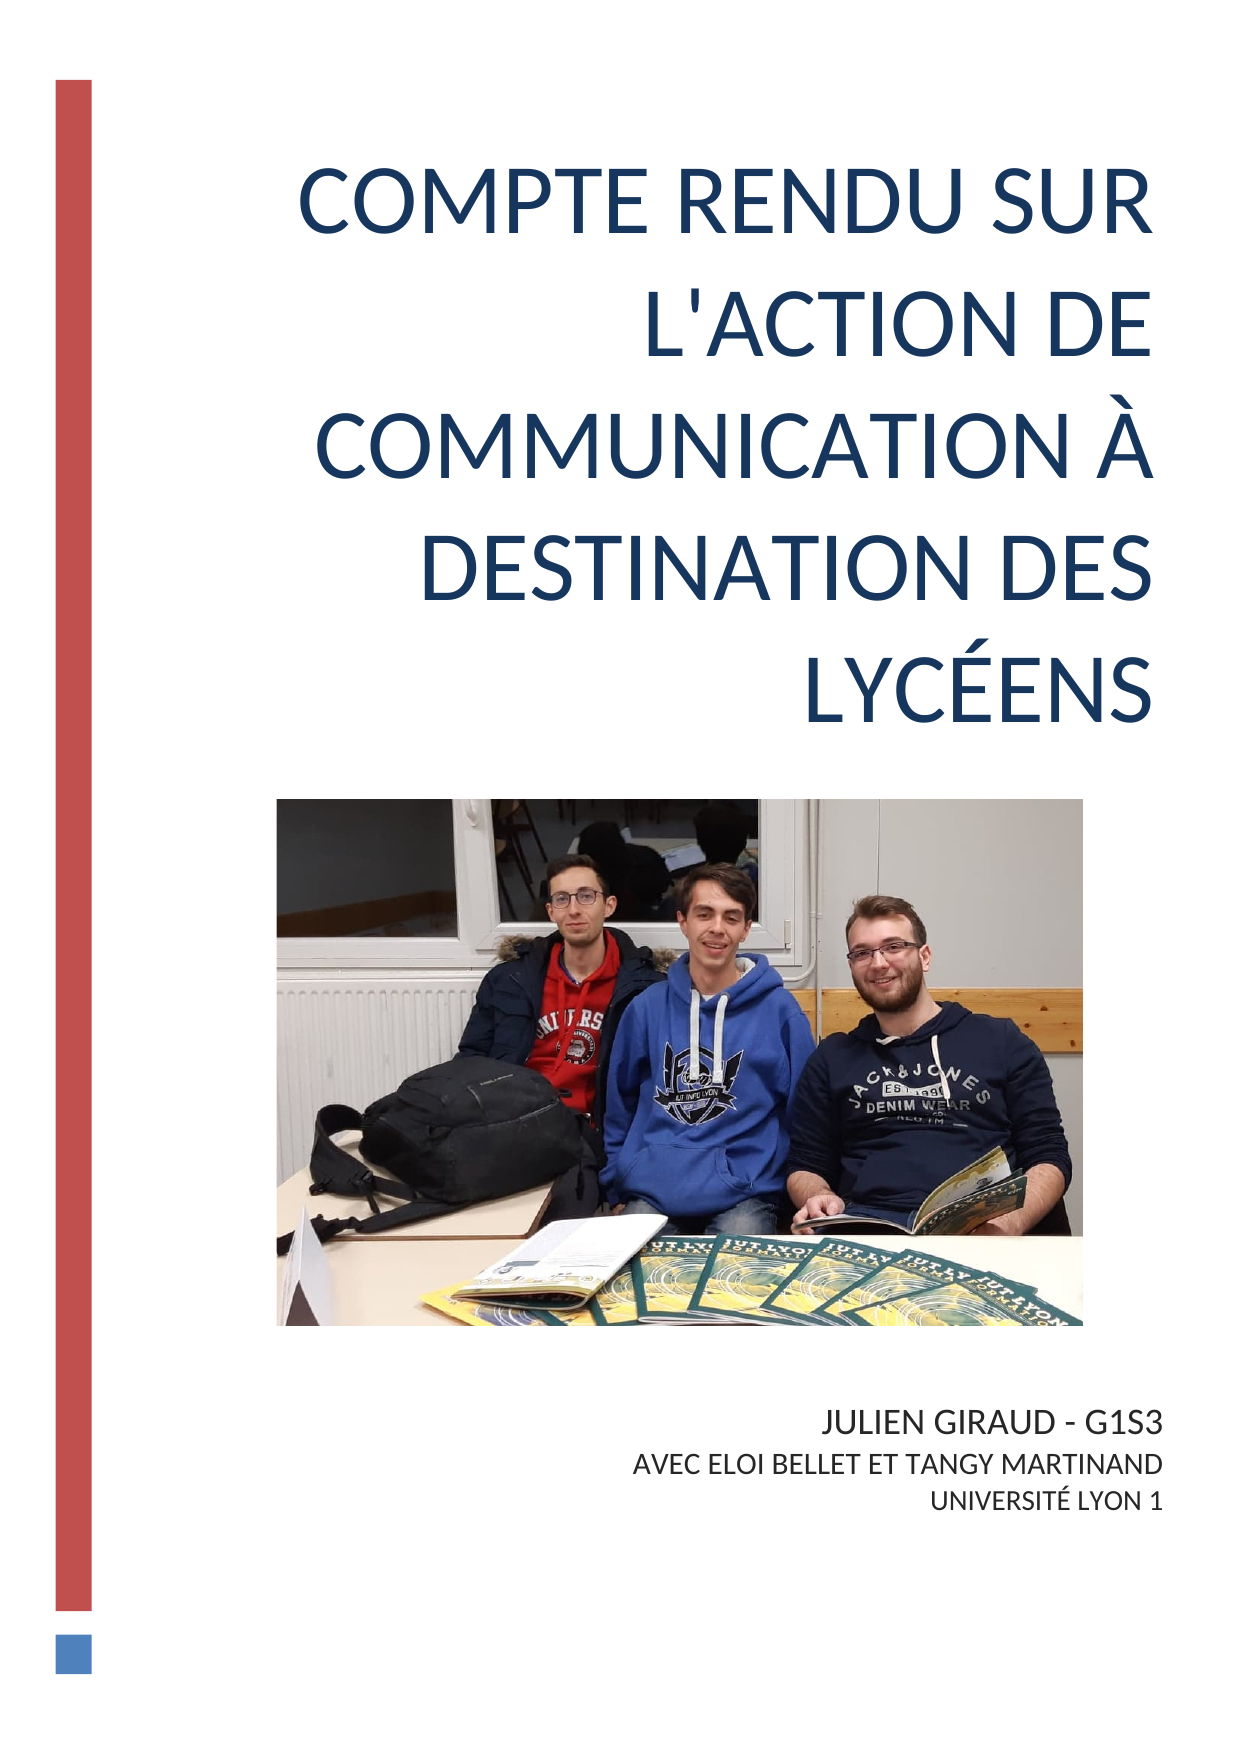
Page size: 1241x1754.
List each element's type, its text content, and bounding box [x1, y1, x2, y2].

text avec Eloi BELLET et tangy Martinand [229, 1444, 1163, 1482]
text Université Lyon 1 [229, 1482, 1163, 1517]
text Julien GIRAUD - g1s3 [229, 1398, 1163, 1444]
picture [276, 799, 1083, 1326]
text Compte rendu sur l'action de communication à destination des lycéens [227, 137, 1155, 747]
